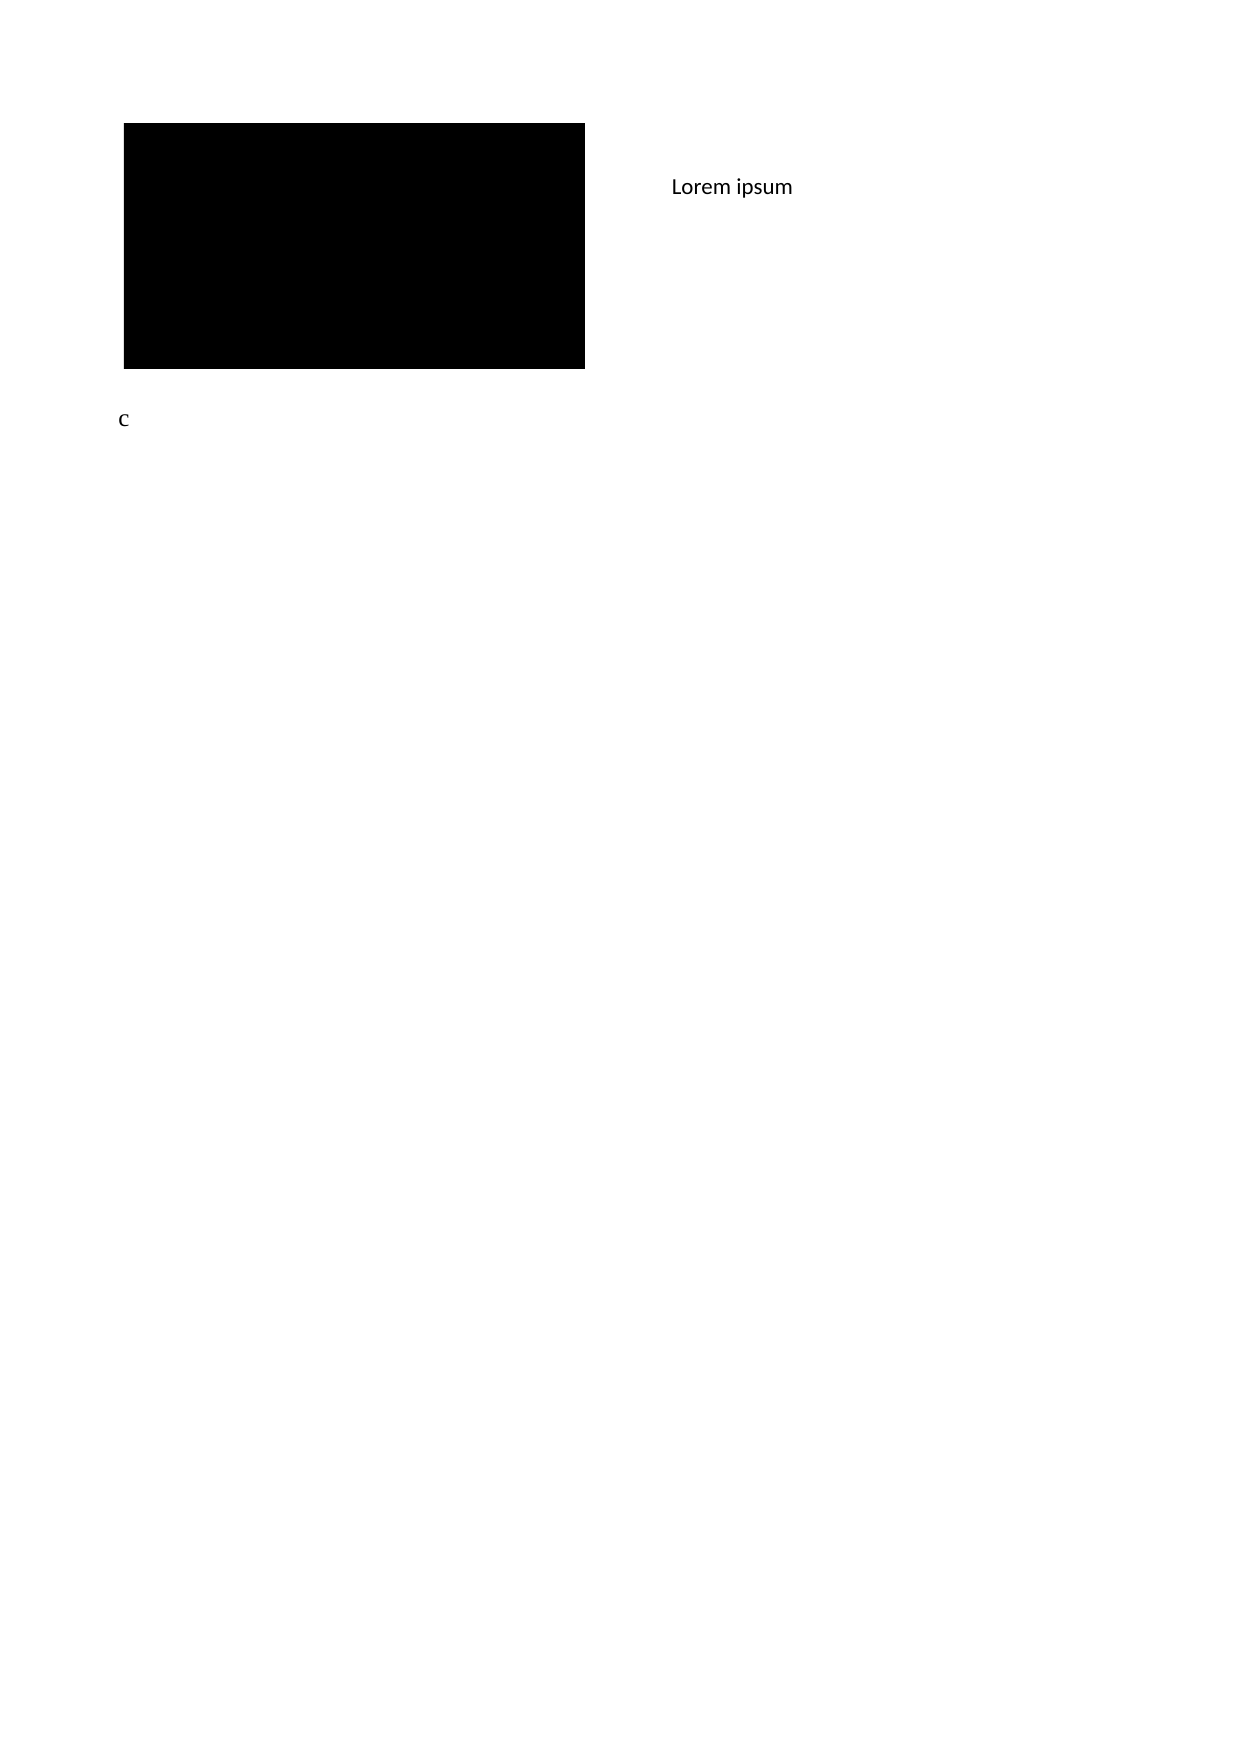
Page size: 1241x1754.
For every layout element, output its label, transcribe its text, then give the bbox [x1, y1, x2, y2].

picture [123, 123, 585, 369]
text c [118, 403, 1152, 432]
table_header [118, 118, 1152, 374]
